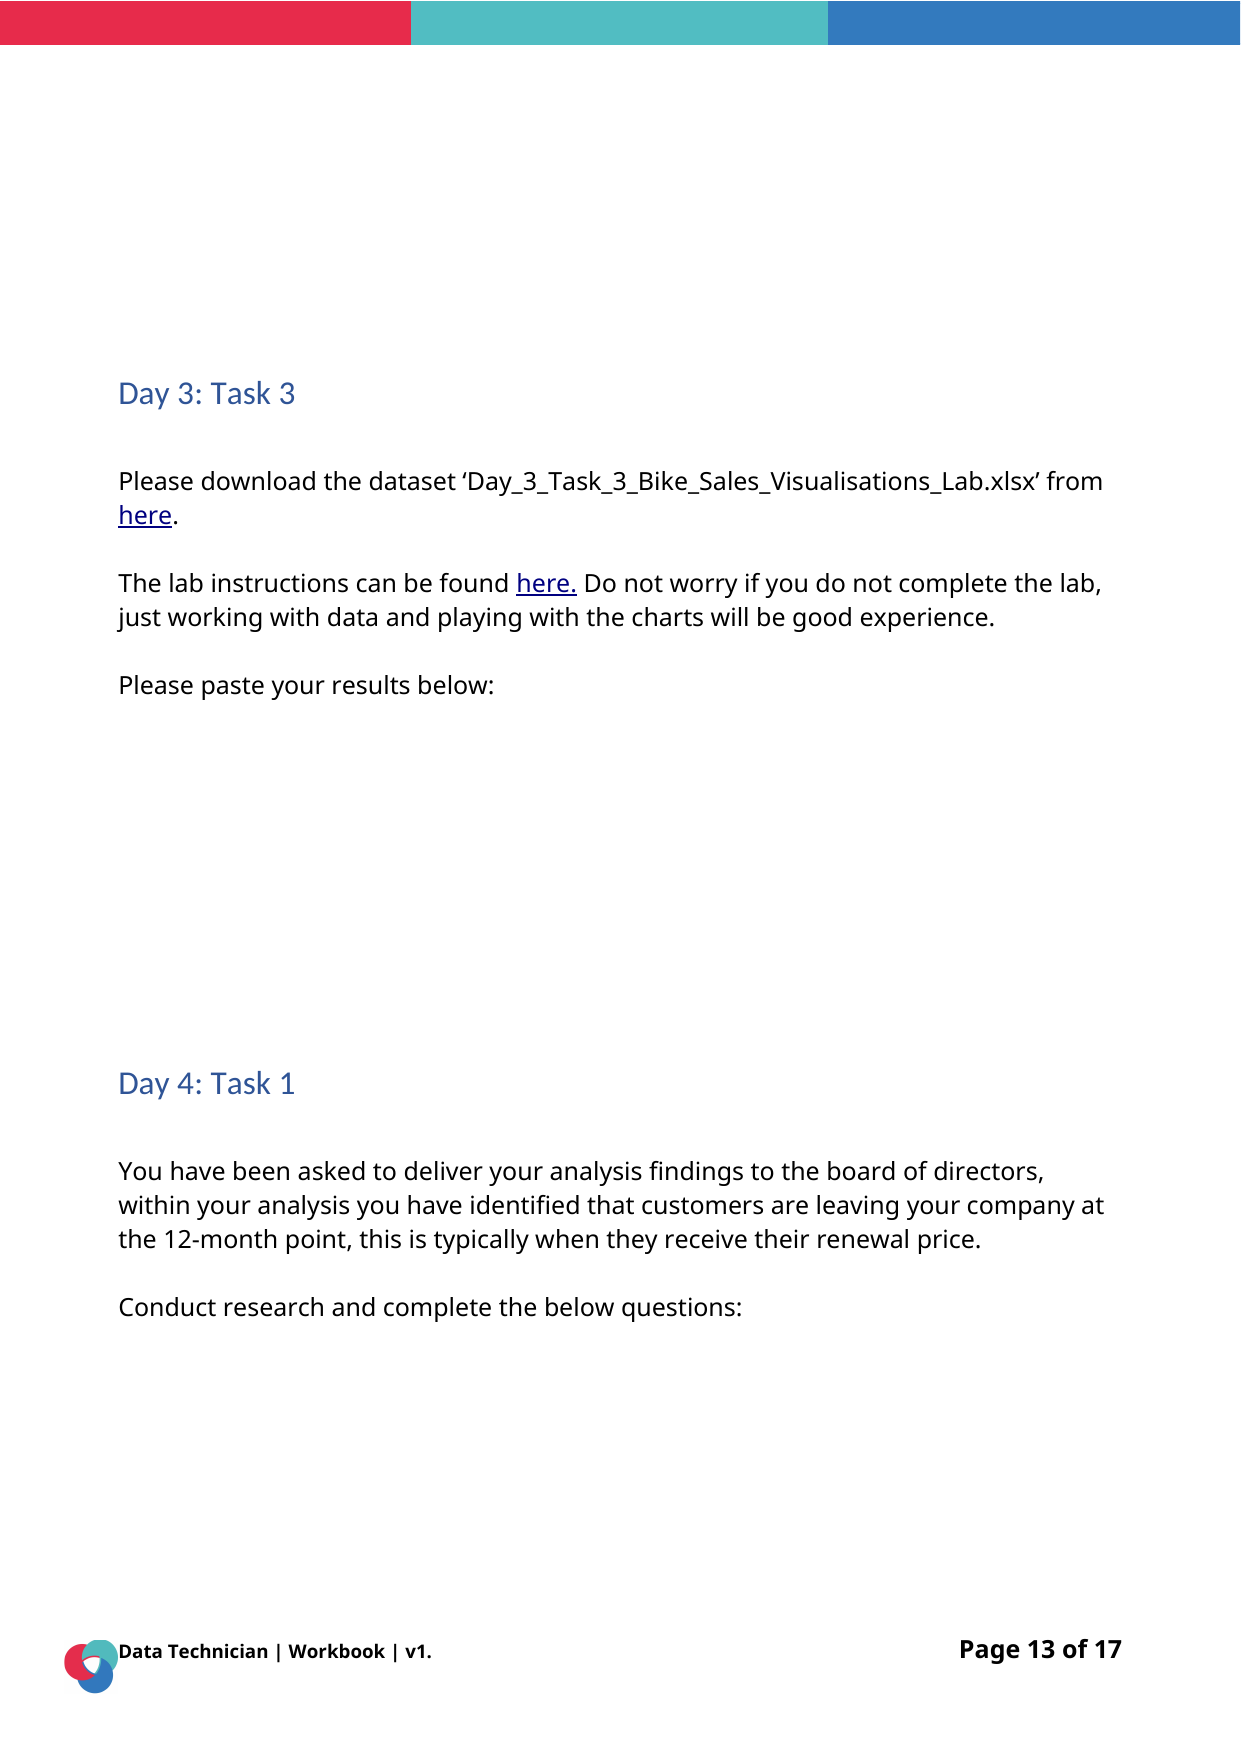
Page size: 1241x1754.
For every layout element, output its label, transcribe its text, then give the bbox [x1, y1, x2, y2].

table_header How would you prepare for the delivery? [119, 1359, 405, 1624]
text Please paste your results below: [118, 668, 1122, 702]
text Please download the dataset ‘Day_3_Task_3_Bike_Sales_Visualisations_Lab.xlsx’ from here. [118, 463, 1122, 532]
text Conduct research and complete the below questions: [118, 1290, 1122, 1324]
text The lab instructions can be found here. Do not worry if you do not complete the lab, just working with data and playing with the charts will be good experience. [118, 566, 1122, 634]
table_header [406, 1359, 1121, 1624]
table_header Print screen 1 [119, 737, 405, 1002]
table_header [406, 119, 1121, 278]
subtitle Day 4: Task 1 [118, 1062, 1122, 1103]
table_header [406, 737, 1121, 1002]
table_header [119, 119, 405, 278]
subtitle Day 3: Task 3 [118, 372, 1122, 413]
text You have been asked to deliver your analysis findings to the board of directors, within your analysis you have identified that customers are leaving your company at the 12-month point, this is typically when they receive their renewal price. [118, 1153, 1122, 1256]
